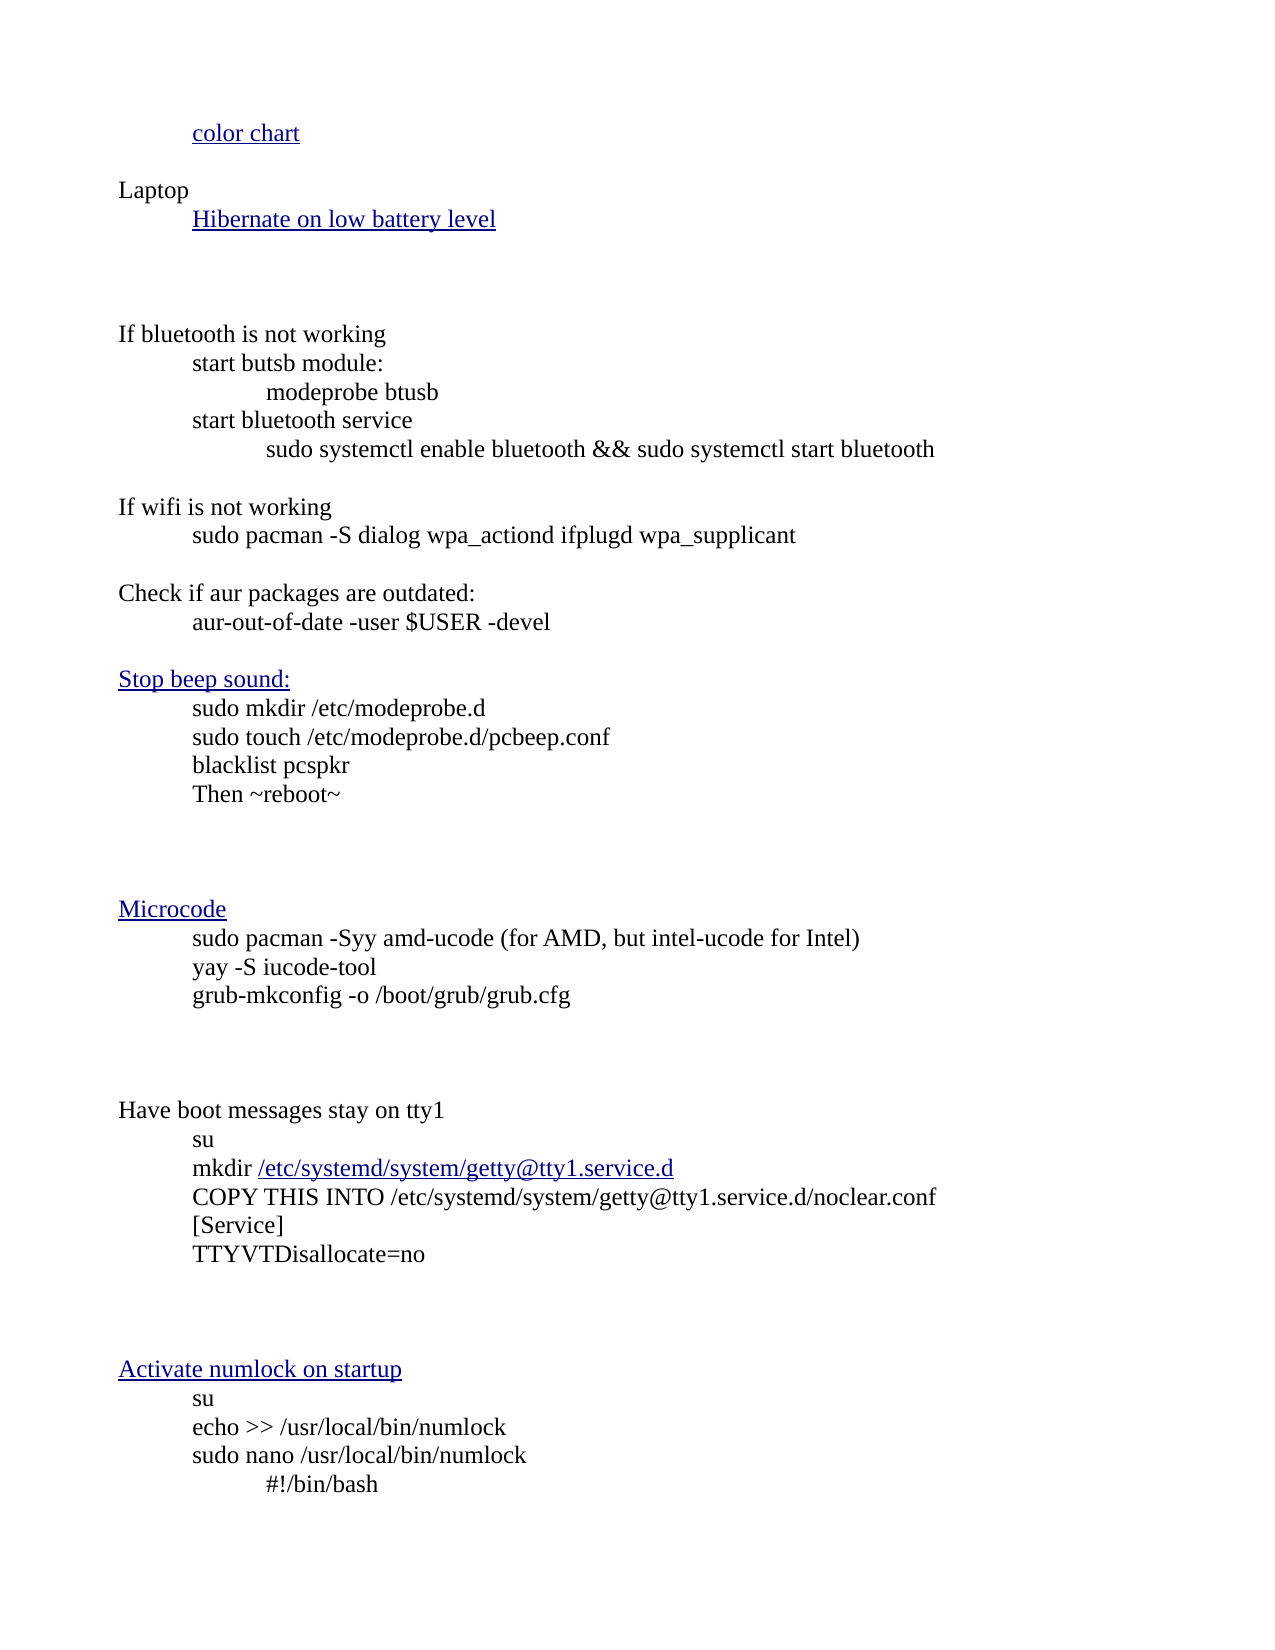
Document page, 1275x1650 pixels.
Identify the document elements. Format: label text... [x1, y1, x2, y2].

text TTYVTDisallocate=no [118, 1239, 1157, 1268]
text color chart [118, 118, 1157, 147]
text start butsb module: [118, 348, 1157, 377]
text Hibernate on low battery level [118, 204, 1157, 233]
text su [118, 1383, 1157, 1412]
text sudo pacman -Syy amd-ucode (for AMD, but intel-ucode for Intel) [118, 923, 1157, 952]
text yay -S iucode-tool [118, 952, 1157, 981]
text modeprobe btusb [118, 377, 1157, 406]
text Check if aur packages are outdated: [118, 578, 1157, 607]
text #!/bin/bash [118, 1469, 1157, 1498]
text grub-mkconfig -o /boot/grub/grub.cfg [118, 981, 1157, 1009]
text If bluetooth is not working [118, 319, 1157, 348]
text COPY THIS INTO /etc/systemd/system/getty@tty1.service.d/noclear.conf [118, 1182, 1157, 1211]
text If wifi is not working [118, 492, 1157, 521]
text Laptop [118, 176, 1157, 204]
text sudo pacman -S dialog wpa_actiond ifplugd wpa_supplicant [118, 521, 1157, 549]
text Stop beep sound: [118, 664, 1157, 693]
text [Service] [118, 1211, 1157, 1239]
text start bluetooth service [118, 406, 1157, 434]
text Microcode [118, 894, 1157, 923]
text sudo systemctl enable bluetooth && sudo systemctl start bluetooth [118, 434, 1157, 463]
text blacklist pcspkr [118, 751, 1157, 779]
text su [118, 1124, 1157, 1153]
text Activate numlock on startup [118, 1354, 1157, 1383]
text sudo touch /etc/modeprobe.d/pcbeep.conf [118, 722, 1157, 751]
text sudo nano /usr/local/bin/numlock [118, 1441, 1157, 1469]
text Have boot messages stay on tty1 [118, 1096, 1157, 1124]
text mkdir /etc/systemd/system/getty@tty1.service.d [118, 1153, 1157, 1182]
text echo >> /usr/local/bin/numlock [118, 1412, 1157, 1441]
text Then ~reboot~ [118, 779, 1157, 808]
text aur-out-of-date -user $USER -devel [118, 607, 1157, 636]
text sudo mkdir /etc/modeprobe.d [118, 693, 1157, 722]
